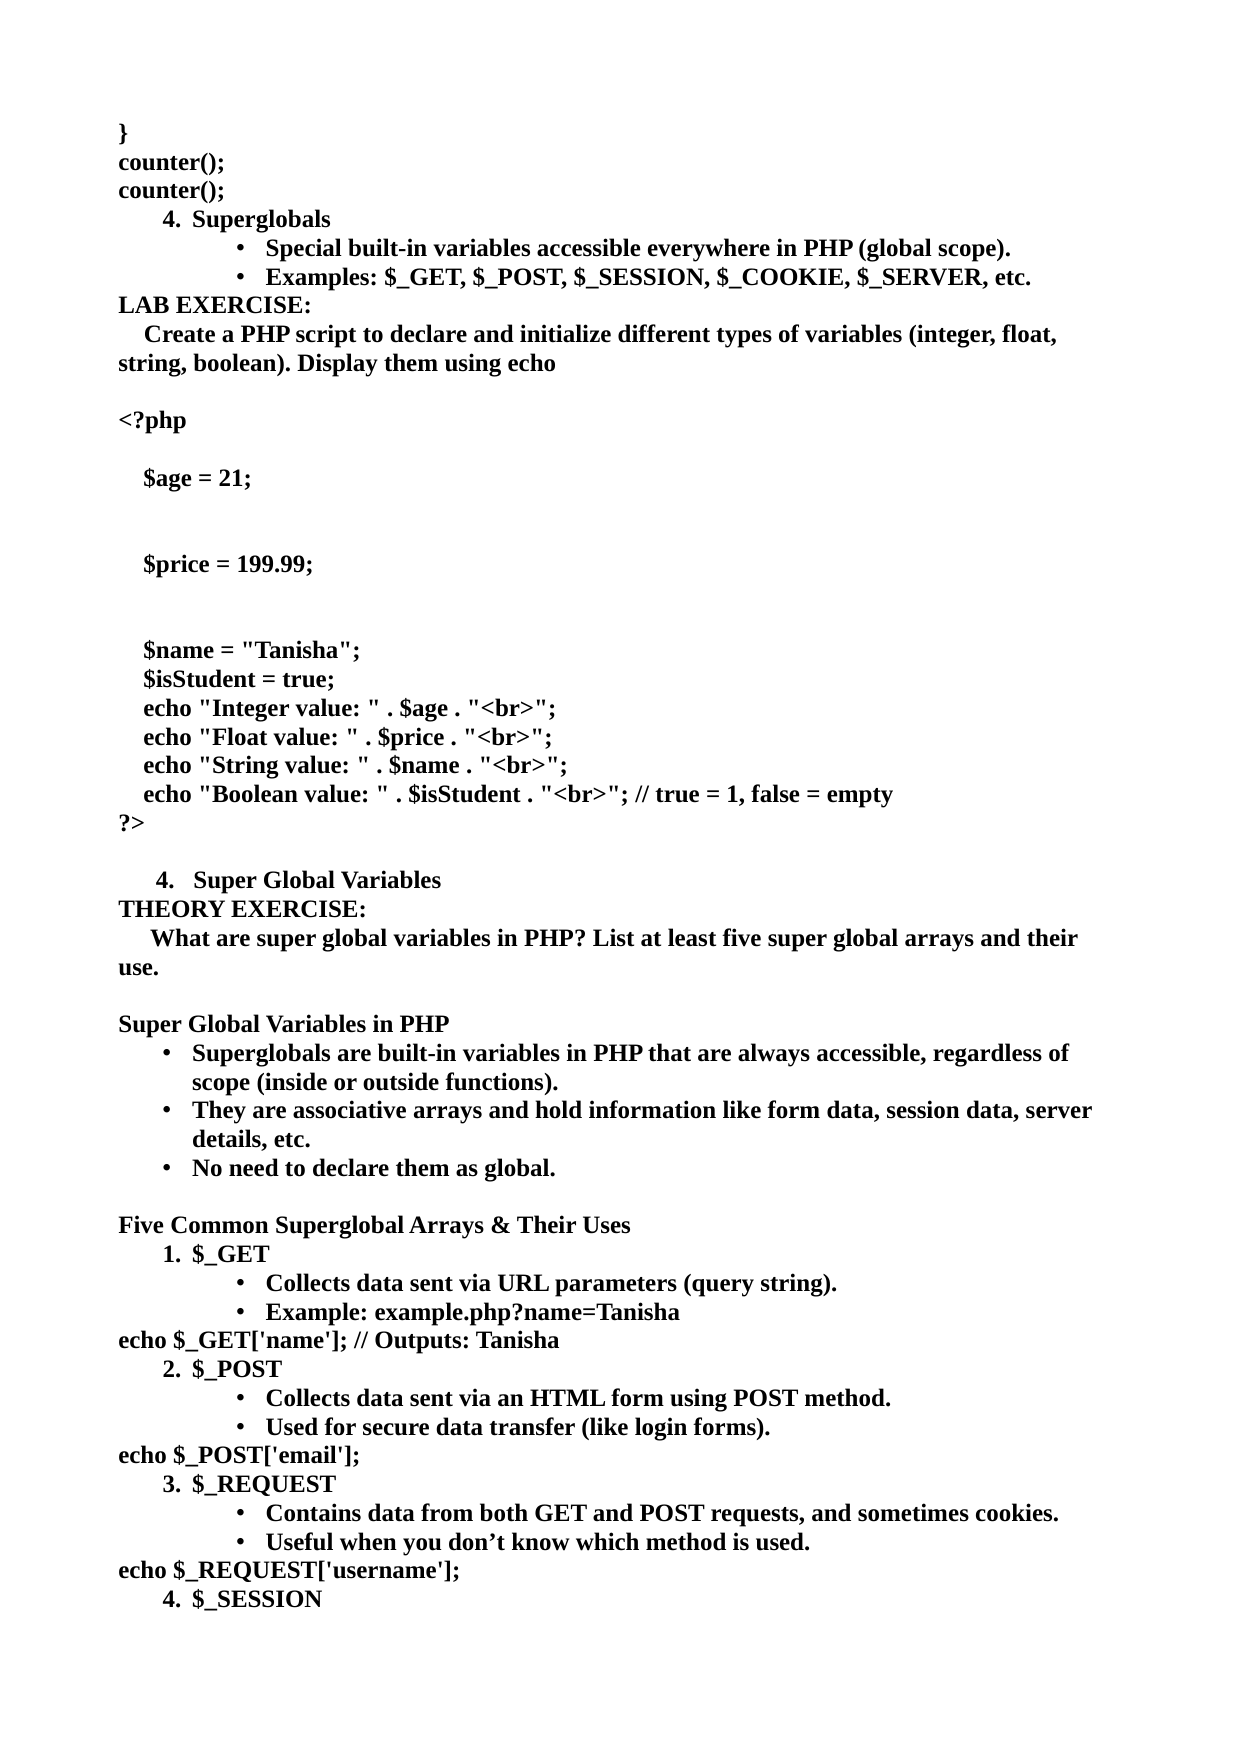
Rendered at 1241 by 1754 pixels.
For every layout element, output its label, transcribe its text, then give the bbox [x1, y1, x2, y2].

list They are associative arrays and hold information like form data, session data, server details, etc. [162, 1096, 1122, 1153]
list Collects data sent via URL parameters (query string). [236, 1268, 1122, 1297]
list Useful when you don’t know which method is used. [236, 1527, 1122, 1556]
list Examples: $_GET, $_POST, $_SESSION, $_COOKIE, $_SERVER, etc. [236, 262, 1122, 291]
list No need to declare them as global. [162, 1153, 1122, 1182]
text $isStudent = true; [118, 664, 1122, 693]
text echo $_POST['email']; [118, 1441, 1122, 1469]
text LAB EXERCISE: [118, 291, 1122, 319]
text  What are super global variables in PHP? List at least five super global arrays and their use. [118, 923, 1122, 981]
text echo "Float value: " . $price . "<br>"; [118, 722, 1122, 751]
list Superglobals are built-in variables in PHP that are always accessible, regardless of scope (inside or outside functions). [162, 1038, 1122, 1096]
text Super Global Variables in PHP [118, 1009, 1122, 1038]
list $_POST [162, 1354, 1122, 1383]
text echo $_REQUEST['username']; [118, 1556, 1122, 1584]
list Super Global Variables [156, 866, 1122, 894]
list $_GET [162, 1239, 1122, 1268]
list Collects data sent via an HTML form using POST method. [236, 1383, 1122, 1412]
text counter(); [118, 176, 1122, 204]
list Contains data from both GET and POST requests, and sometimes cookies. [236, 1498, 1122, 1527]
text echo "String value: " . $name . "<br>"; [118, 751, 1122, 779]
text echo "Boolean value: " . $isStudent . "<br>"; // true = 1, false = empty [118, 779, 1122, 808]
list Special built-in variables accessible everywhere in PHP (global scope). [236, 233, 1122, 262]
text <?php [118, 406, 1122, 434]
text $price = 199.99; [118, 549, 1122, 578]
list Superglobals [162, 204, 1122, 233]
text ?> [118, 808, 1122, 837]
list Used for secure data transfer (like login forms). [236, 1412, 1122, 1441]
text $name = "Tanisha"; [118, 636, 1122, 664]
text  Create a PHP script to declare and initialize different types of variables (integer, float, string, boolean). Display them using echo [118, 319, 1122, 377]
text echo "Integer value: " . $age . "<br>"; [118, 693, 1122, 722]
list $_SESSION [162, 1584, 1122, 1613]
text $age = 21; [118, 463, 1122, 492]
list $_REQUEST [162, 1469, 1122, 1498]
text counter(); [118, 147, 1122, 176]
text echo $_GET['name']; // Outputs: Tanisha [118, 1326, 1122, 1354]
text } [118, 118, 1122, 147]
text Five Common Superglobal Arrays & Their Uses [118, 1211, 1122, 1239]
text THEORY EXERCISE: [118, 894, 1122, 923]
list Example: example.php?name=Tanisha [236, 1297, 1122, 1326]
